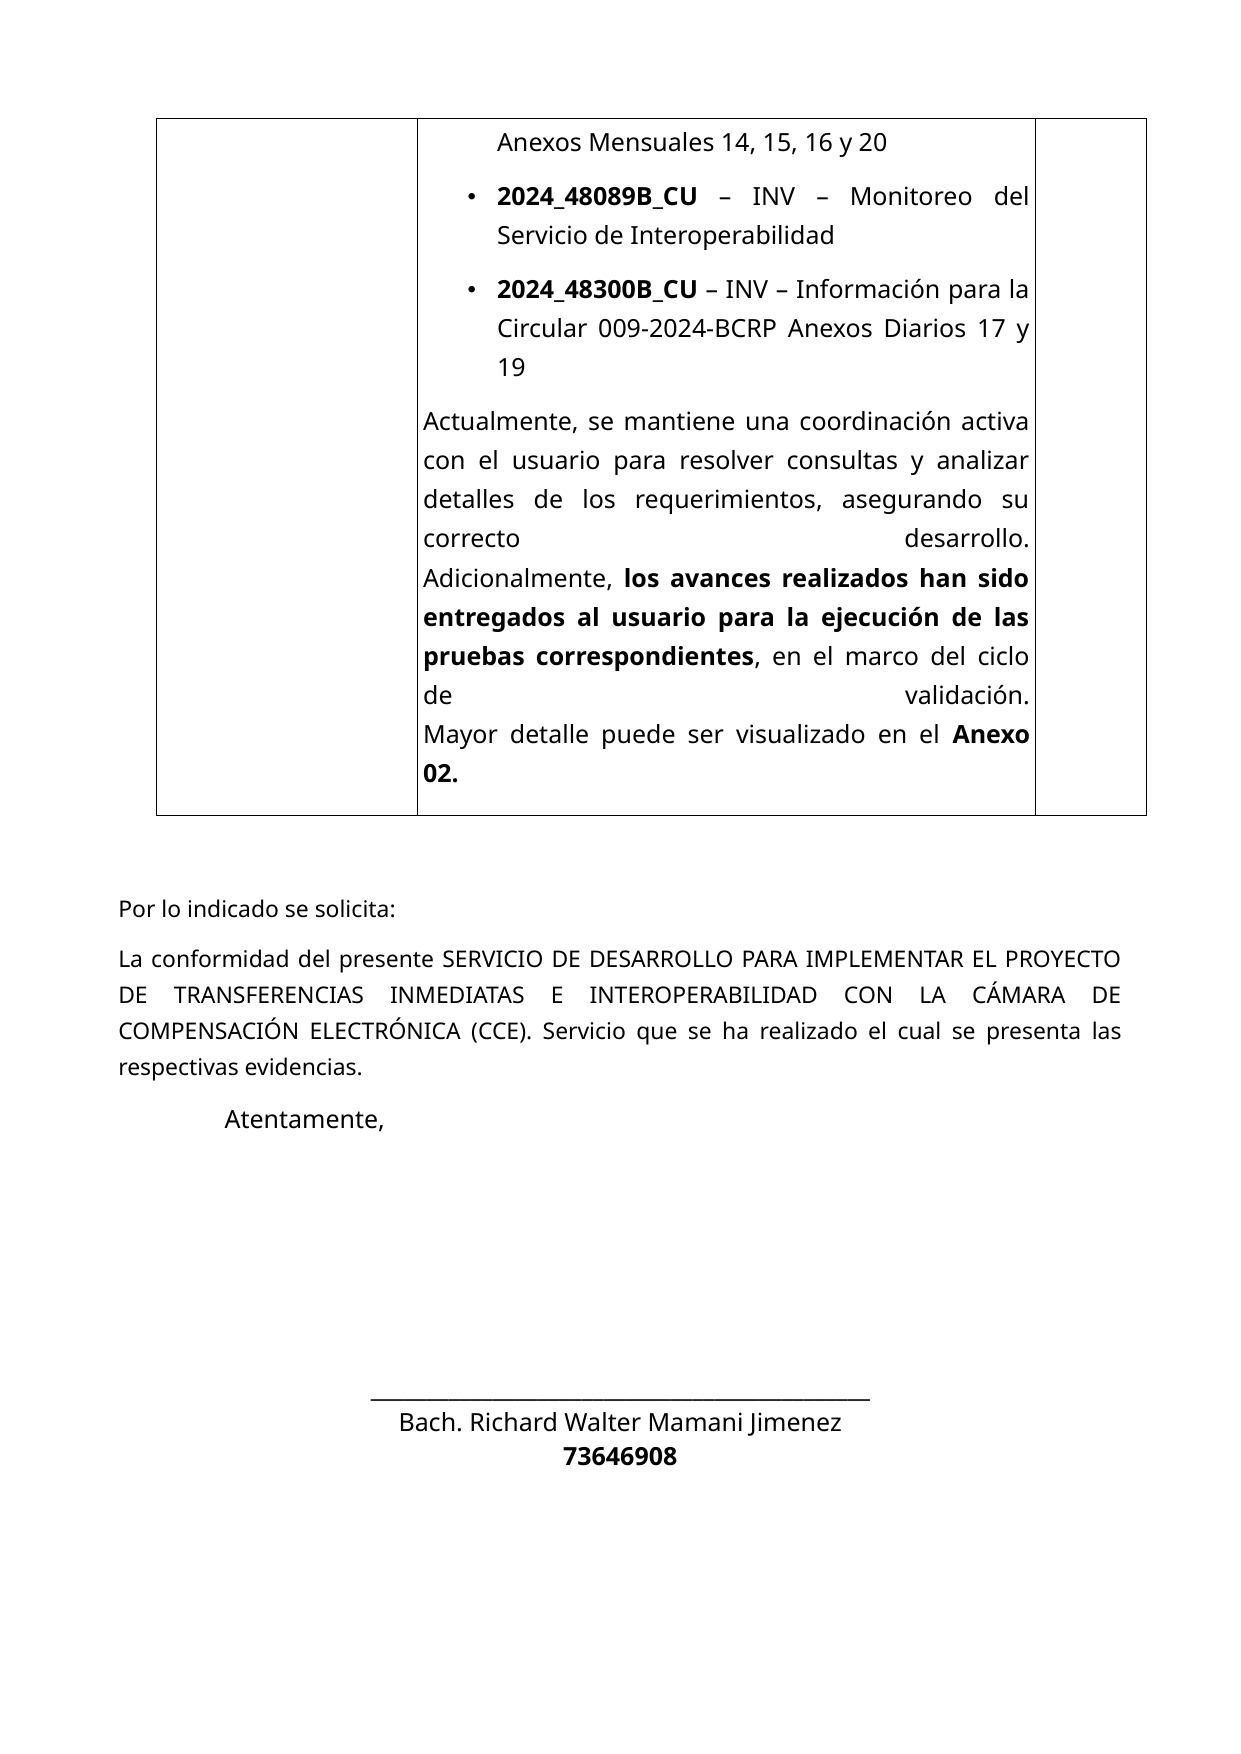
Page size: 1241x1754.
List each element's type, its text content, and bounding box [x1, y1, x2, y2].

text 73646908 [118, 1438, 1122, 1472]
text Por lo indicado se solicita: [118, 893, 1122, 924]
text _____________________________________________ [118, 1370, 1122, 1404]
table_cell [1036, 119, 1146, 815]
table_cell [157, 119, 417, 815]
table_cell Anexos Mensuales 14, 15, 16 y 20 2024_48089B_CU – INV – Monitoreo del Servicio de Interoperabilidad 2024_48300B_CU – INV – Información para la Circular 009-2024-BCRP Anexos Diarios 17 y 19 Actualmente, se mantiene una coordinación activa con el usuario para resolver consultas y analizar detalles de los requerimientos, asegurando su correcto desarrollo. Adicionalmente, los avances realizados han sido entregados al usuario para la ejecución de las pruebas correspondientes, en el marco del ciclo de validación. Mayor detalle puede ser visualizado en el Anexo 02. [418, 119, 1035, 815]
text Bach. Richard Walter Mamani Jimenez [118, 1404, 1122, 1438]
text La conformidad del presente SERVICIO DE DESARROLLO PARA IMPLEMENTAR EL PROYECTO DE TRANSFERENCIAS INMEDIATAS E INTEROPERABILIDAD CON LA CÁMARA DE COMPENSACIÓN ELECTRÓNICA (CCE). Servicio que se ha realizado el cual se presenta las respectivas evidencias. [118, 943, 1122, 1082]
text Atentamente, [118, 1102, 1122, 1136]
